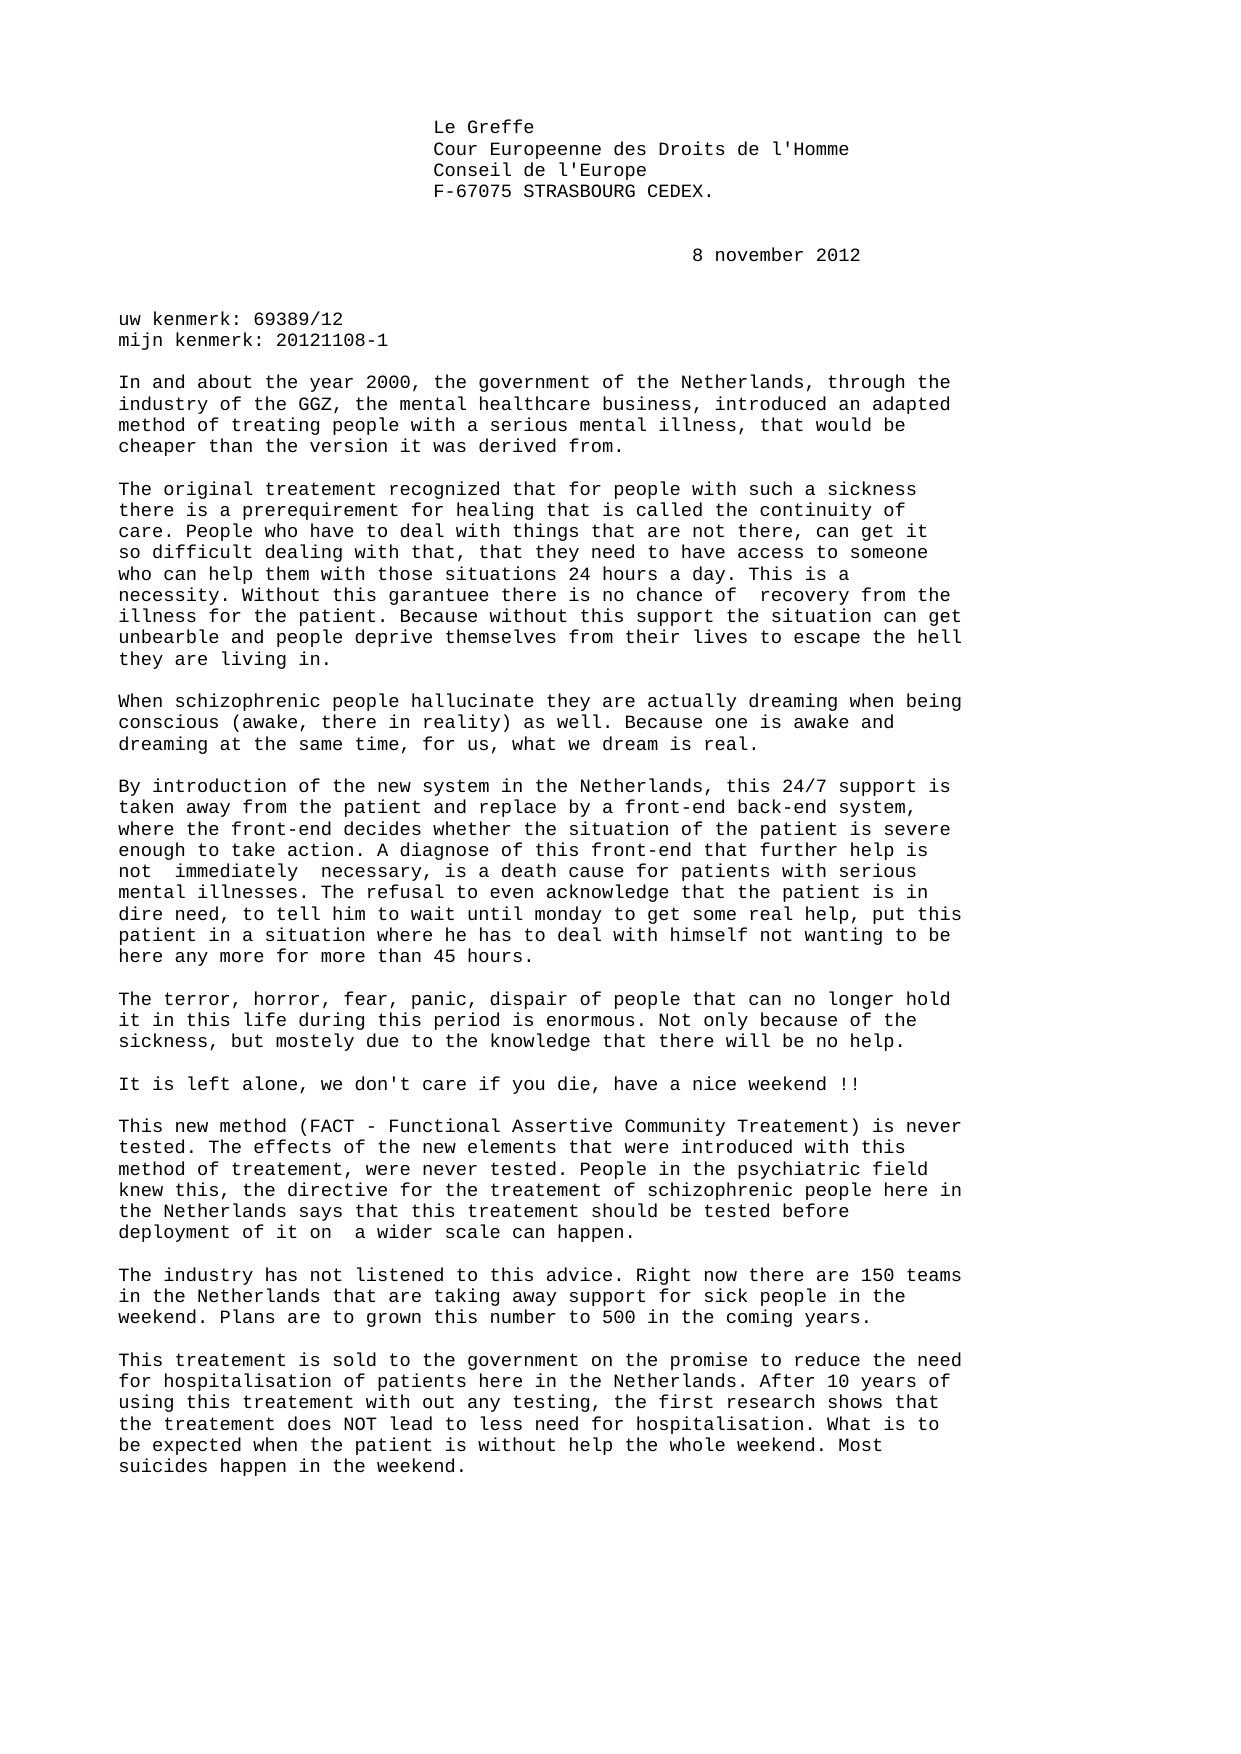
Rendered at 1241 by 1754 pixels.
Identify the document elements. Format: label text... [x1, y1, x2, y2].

text so difficult dealing with that, that they need to have access to someone [118, 543, 1122, 564]
text When schizophrenic people hallucinate they are actually dreaming when being [118, 692, 1122, 713]
text enough to take action. A diagnose of this front-end that further help is [118, 841, 1122, 862]
text using this treatement with out any testing, the first research shows that [118, 1393, 1122, 1414]
text necessity. Without this garantuee there is no chance of recovery from the [118, 586, 1122, 607]
text where the front-end decides whether the situation of the patient is severe [118, 819, 1122, 841]
text The industry has not listened to this advice. Right now there are 150 teams [118, 1266, 1122, 1287]
text who can help them with those situations 24 hours a day. This is a [118, 564, 1122, 586]
text uw kenmerk: 69389/12 [118, 309, 1122, 331]
text it in this life during this period is enormous. Not only because of the [118, 1011, 1122, 1032]
text knew this, the directive for the treatement of schizophrenic people here in [118, 1181, 1122, 1202]
text By introduction of the new system in the Netherlands, this 24/7 support is [118, 777, 1122, 798]
text deployment of it on a wider scale can happen. [118, 1223, 1122, 1244]
text Cour Europeenne des Droits de l'Homme [118, 139, 1122, 161]
text be expected when the patient is without help the whole weekend. Most [118, 1436, 1122, 1457]
text suicides happen in the weekend. [118, 1457, 1122, 1478]
text sickness, but mostely due to the knowledge that there will be no help. [118, 1032, 1122, 1053]
text the Netherlands says that this treatement should be tested before [118, 1202, 1122, 1223]
text not  immediately  necessary, is a death cause for patients with serious [118, 862, 1122, 883]
text there is a prerequirement for healing that is called the continuity of [118, 501, 1122, 522]
text This new method (FACT - Functional Assertive Community Treatement) is never [118, 1117, 1122, 1138]
text conscious (awake, there in reality) as well. Because one is awake and [118, 713, 1122, 734]
text care. People who have to deal with things that are not there, can get it [118, 522, 1122, 543]
text cheaper than the version it was derived from. [118, 437, 1122, 458]
text weekend. Plans are to grown this number to 500 in the coming years. [118, 1308, 1122, 1329]
text in the Netherlands that are taking away support for sick people in the [118, 1287, 1122, 1308]
text industry of the GGZ, the mental healthcare business, introduced an adapted [118, 394, 1122, 416]
text The terror, horror, fear, panic, dispair of people that can no longer hold [118, 989, 1122, 1011]
text mijn kenmerk: 20121108-1 [118, 331, 1122, 352]
text This treatement is sold to the government on the promise to reduce the need [118, 1351, 1122, 1372]
text for hospitalisation of patients here in the Netherlands. After 10 years of [118, 1372, 1122, 1393]
text dreaming at the same time, for us, what we dream is real. [118, 734, 1122, 756]
text patient in a situation where he has to deal with himself not wanting to be [118, 926, 1122, 947]
text unbearble and people deprive themselves from their lives to escape the hell [118, 628, 1122, 649]
text In and about the year 2000, the government of the Netherlands, through the [118, 373, 1122, 394]
text illness for the patient. Because without this support the situation can get [118, 607, 1122, 628]
text 8 november 2012 [118, 246, 1122, 267]
text mental illnesses. The refusal to even acknowledge that the patient is in [118, 883, 1122, 904]
text the treatement does NOT lead to less need for hospitalisation. What is to [118, 1414, 1122, 1436]
text they are living in. [118, 649, 1122, 671]
text Le Greffe [118, 118, 1122, 139]
text Conseil de l'Europe [118, 161, 1122, 182]
text taken away from the patient and replace by a front-end back-end system, [118, 798, 1122, 819]
text here any more for more than 45 hours. [118, 947, 1122, 968]
text method of treating people with a serious mental illness, that would be [118, 416, 1122, 437]
text F-67075 STRASBOURG CEDEX. [118, 182, 1122, 203]
text It is left alone, we don't care if you die, have a nice weekend !! [118, 1074, 1122, 1096]
text tested. The effects of the new elements that were introduced with this [118, 1138, 1122, 1159]
text dire need, to tell him to wait until monday to get some real help, put this [118, 904, 1122, 926]
text The original treatement recognized that for people with such a sickness [118, 479, 1122, 501]
text method of treatement, were never tested. People in the psychiatric field [118, 1159, 1122, 1181]
